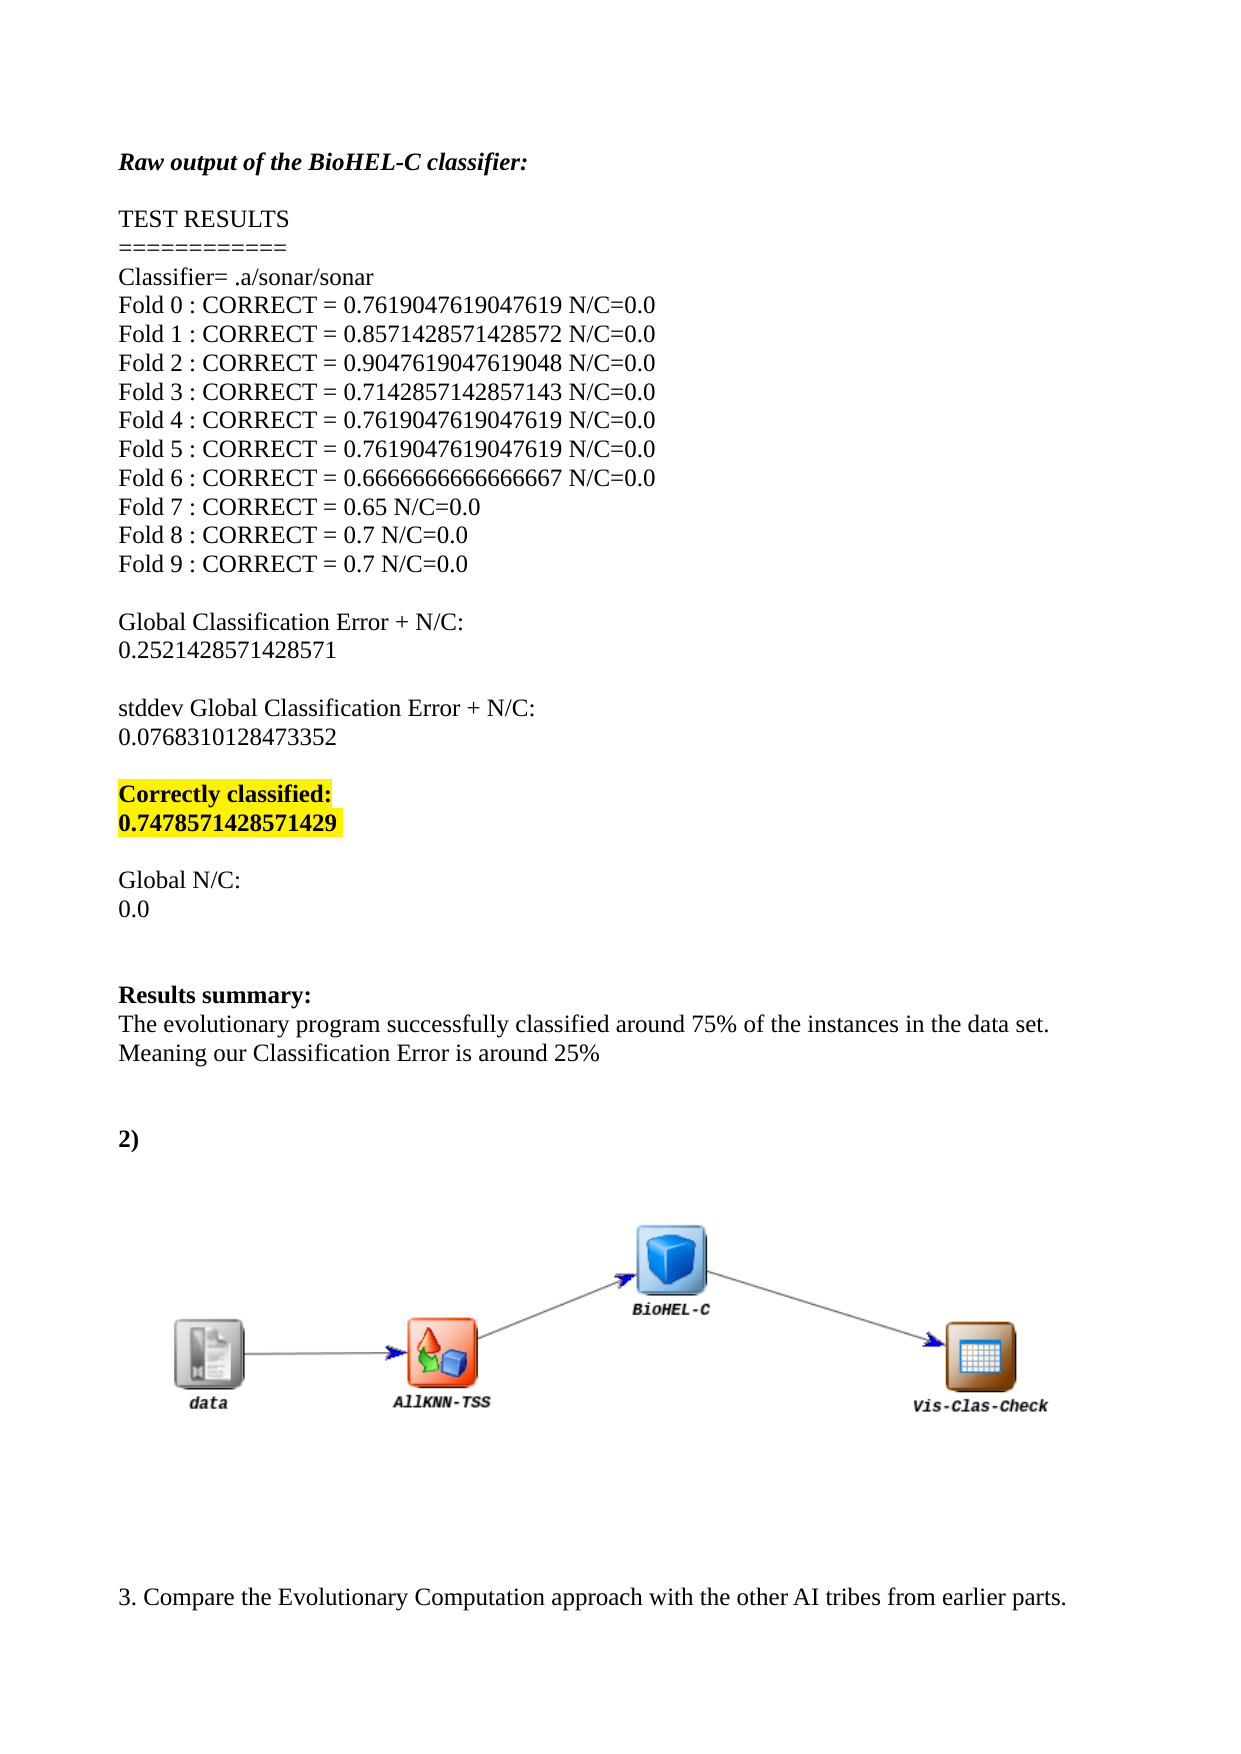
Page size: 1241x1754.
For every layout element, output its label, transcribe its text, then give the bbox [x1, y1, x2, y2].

text 3. Compare the Evolutionary Computation approach with the other AI tribes from earlier parts. [118, 1582, 1122, 1611]
text Fold 6 : CORRECT = 0.6666666666666667 N/C=0.0 [118, 463, 1122, 492]
text Fold 2 : CORRECT = 0.9047619047619048 N/C=0.0 [118, 348, 1122, 377]
text Global N/C: [118, 866, 1122, 894]
text 0.7478571428571429 [118, 808, 1122, 837]
text Fold 5 : CORRECT = 0.7619047619047619 N/C=0.0 [118, 434, 1122, 463]
text Classifier= .a/sonar/sonar [118, 262, 1122, 291]
text 0.0768310128473352 [118, 722, 1122, 751]
text 0.2521428571428571 [118, 636, 1122, 664]
text Fold 3 : CORRECT = 0.7142857142857143 N/C=0.0 [118, 377, 1122, 406]
picture [115, 1170, 1120, 1525]
text Fold 9 : CORRECT = 0.7 N/C=0.0 [118, 549, 1122, 578]
text TEST RESULTS [118, 204, 1122, 233]
text Correctly classified: [118, 779, 1122, 808]
text 0.0 [118, 894, 1122, 923]
text ============ [118, 233, 1122, 262]
text Fold 4 : CORRECT = 0.7619047619047619 N/C=0.0 [118, 406, 1122, 434]
text Global Classification Error + N/C: [118, 607, 1122, 636]
text Raw output of the BioHEL-C classifier: [118, 147, 1122, 176]
text Fold 8 : CORRECT = 0.7 N/C=0.0 [118, 521, 1122, 549]
text Fold 1 : CORRECT = 0.8571428571428572 N/C=0.0 [118, 319, 1122, 348]
text Results summary: [118, 981, 1122, 1009]
text The evolutionary program successfully classified around 75% of the instances in the data set. Meaning our Classification Error is around 25% [118, 1009, 1122, 1067]
text 2) [118, 1124, 1122, 1153]
text Fold 0 : CORRECT = 0.7619047619047619 N/C=0.0 [118, 291, 1122, 319]
text Fold 7 : CORRECT = 0.65 N/C=0.0 [118, 492, 1122, 521]
text stddev Global Classification Error + N/C: [118, 693, 1122, 722]
